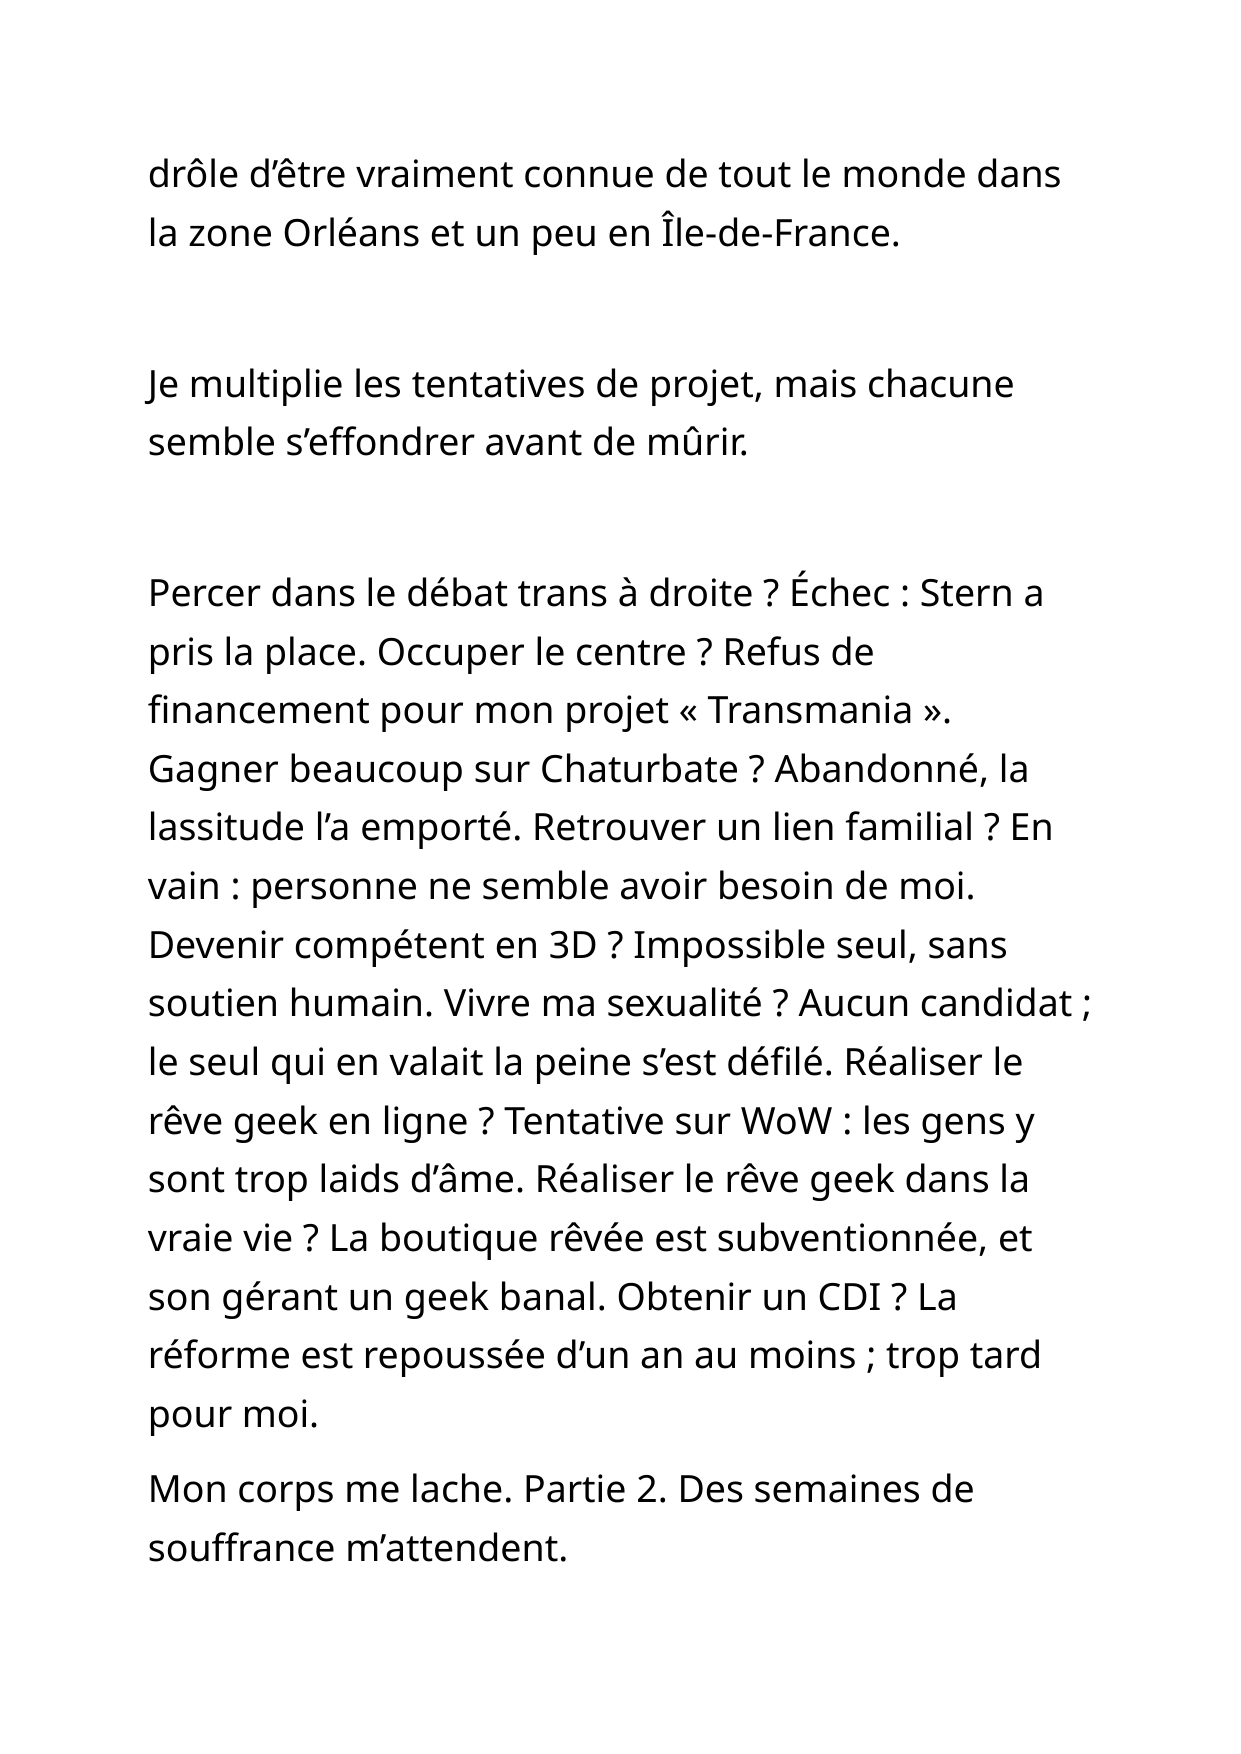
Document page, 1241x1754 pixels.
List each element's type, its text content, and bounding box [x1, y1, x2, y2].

text Percer dans le débat trans à droite ? Échec : Stern a pris la place. Occuper le centre ? Refus de financement pour mon projet « Transmania ». Gagner beaucoup sur Chaturbate ? Abandonné, la lassitude l’a emporté. Retrouver un lien familial ? En vain : personne ne semble avoir besoin de moi. Devenir compétent en 3D ? Impossible seul, sans soutien humain. Vivre ma sexualité ? Aucun candidat ; le seul qui en valait la peine s’est défilé. Réaliser le rêve geek en ligne ? Tentative sur WoW : les gens y sont trop laids d’âme. Réaliser le rêve geek dans la vraie vie ? La boutique rêvée est subventionnée, et son gérant un geek banal. Obtenir un CDI ? La réforme est repoussée d’un an au moins ; trop tard pour moi. [148, 566, 1093, 1438]
text Mon corps me lache. Partie 2. Des semaines de souffrance m’attendent. [148, 1462, 1093, 1572]
text Je multiplie les tentatives de projet, mais chacune semble s’effondrer avant de mûrir. [148, 357, 1093, 467]
text drôle d’être vraiment connue de tout le monde dans la zone Orléans et un peu en Île-de-France. [148, 148, 1093, 257]
